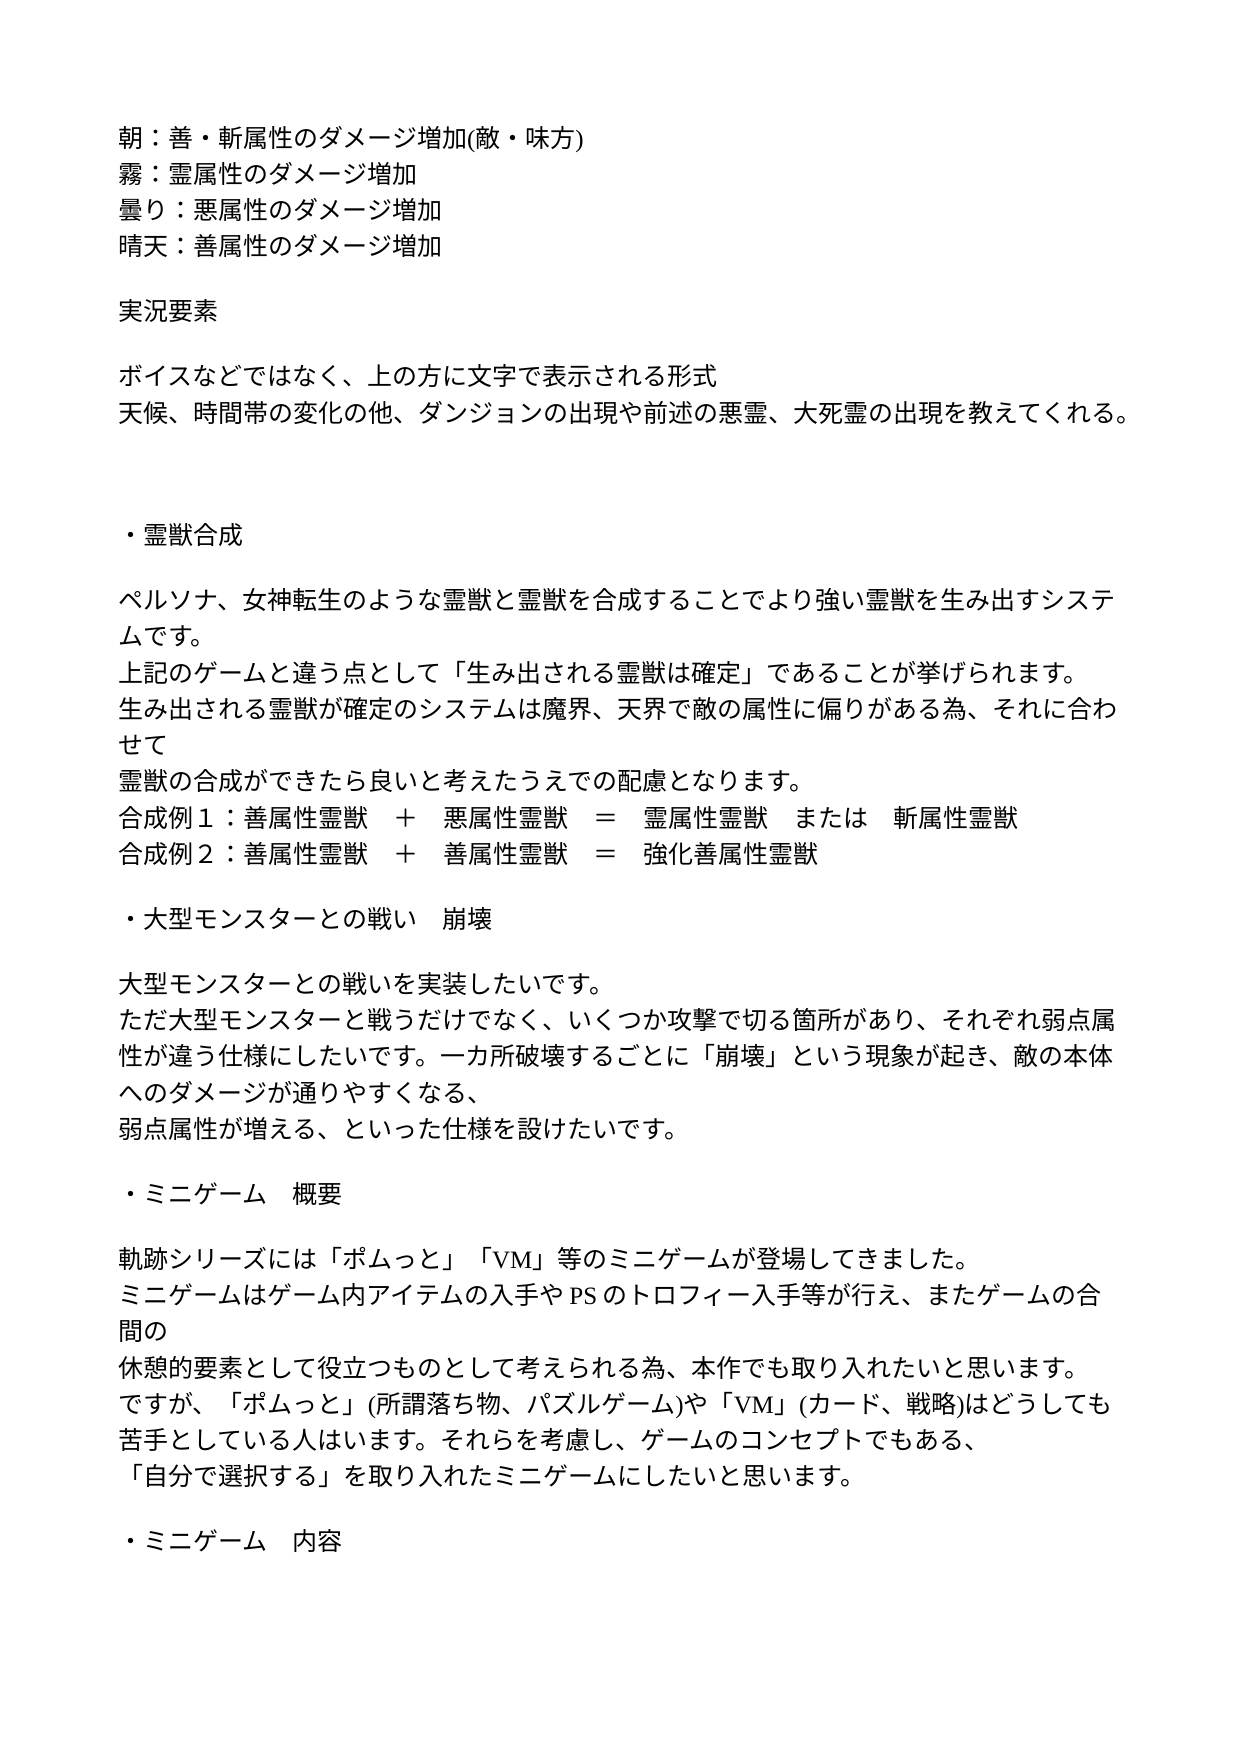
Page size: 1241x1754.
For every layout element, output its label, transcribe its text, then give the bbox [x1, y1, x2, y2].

text ただ大型モンスターと戦うだけでなく、いくつか攻撃で切る箇所があり、それぞれ弱点属性が違う仕様にしたいです。一カ所破壊するごとに「崩壊」という現象が起き、敵の本体へのダメージが通りやすくなる、 [118, 1001, 1122, 1109]
text 霧：霊属性のダメージ増加 [118, 154, 1122, 191]
text 休憩的要素として役立つものとして考えられる為、本作でも取り入れたいと思います。 [118, 1348, 1122, 1384]
text ・霊獣合成 [118, 516, 1122, 552]
text 上記のゲームと違う点として「生み出される霊獣は確定」であることが挙げられます。 [118, 653, 1122, 689]
text ボイスなどではなく、上の方に文字で表示される形式 [118, 357, 1122, 393]
text 実況要素 [118, 292, 1122, 328]
text ミニゲームはゲーム内アイテムの入手やPSのトロフィー入手等が行え、またゲームの合間の [118, 1276, 1122, 1348]
text 大型モンスターとの戦いを実装したいです。 [118, 964, 1122, 1001]
text ・大型モンスターとの戦い 崩壊 [118, 899, 1122, 936]
text 曇り：悪属性のダメージ増加 [118, 191, 1122, 227]
text ですが、「ポムっと」(所謂落ち物、パズルゲーム)や「VM」(カード、戦略)はどうしても [118, 1384, 1122, 1421]
text 「自分で選択する」を取り入れたミニゲームにしたいと思います。 [118, 1457, 1122, 1493]
text 軌跡シリーズには「ポムっと」「VM」等のミニゲームが登場してきました。 [118, 1239, 1122, 1276]
text 生み出される霊獣が確定のシステムは魔界、天界で敵の属性に偏りがある為、それに合わせて [118, 689, 1122, 762]
text ペルソナ、女神転生のような霊獣と霊獣を合成することでより強い霊獣を生み出すシステムです。 [118, 581, 1122, 653]
text 弱点属性が増える、といった仕様を設けたいです。 [118, 1109, 1122, 1146]
text ・ミニゲーム 概要 [118, 1174, 1122, 1211]
text 苦手としている人はいます。それらを考慮し、ゲームのコンセプトでもある、 [118, 1421, 1122, 1457]
text 合成例１：善属性霊獣 ＋ 悪属性霊獣 ＝ 霊属性霊獣 または 斬属性霊獣 [118, 798, 1122, 834]
text 霊獣の合成ができたら良いと考えたうえでの配慮となります。 [118, 762, 1122, 798]
text 合成例２：善属性霊獣 ＋ 善属性霊獣 ＝ 強化善属性霊獣 [118, 834, 1122, 871]
text 晴天：善属性のダメージ増加 [118, 227, 1122, 263]
text ・ミニゲーム 内容 [118, 1522, 1122, 1558]
text 朝：善・斬属性のダメージ増加(敵・味方) [118, 118, 1122, 154]
text 天候、時間帯の変化の他、ダンジョンの出現や前述の悪霊、大死霊の出現を教えてくれる。 [118, 393, 1122, 429]
